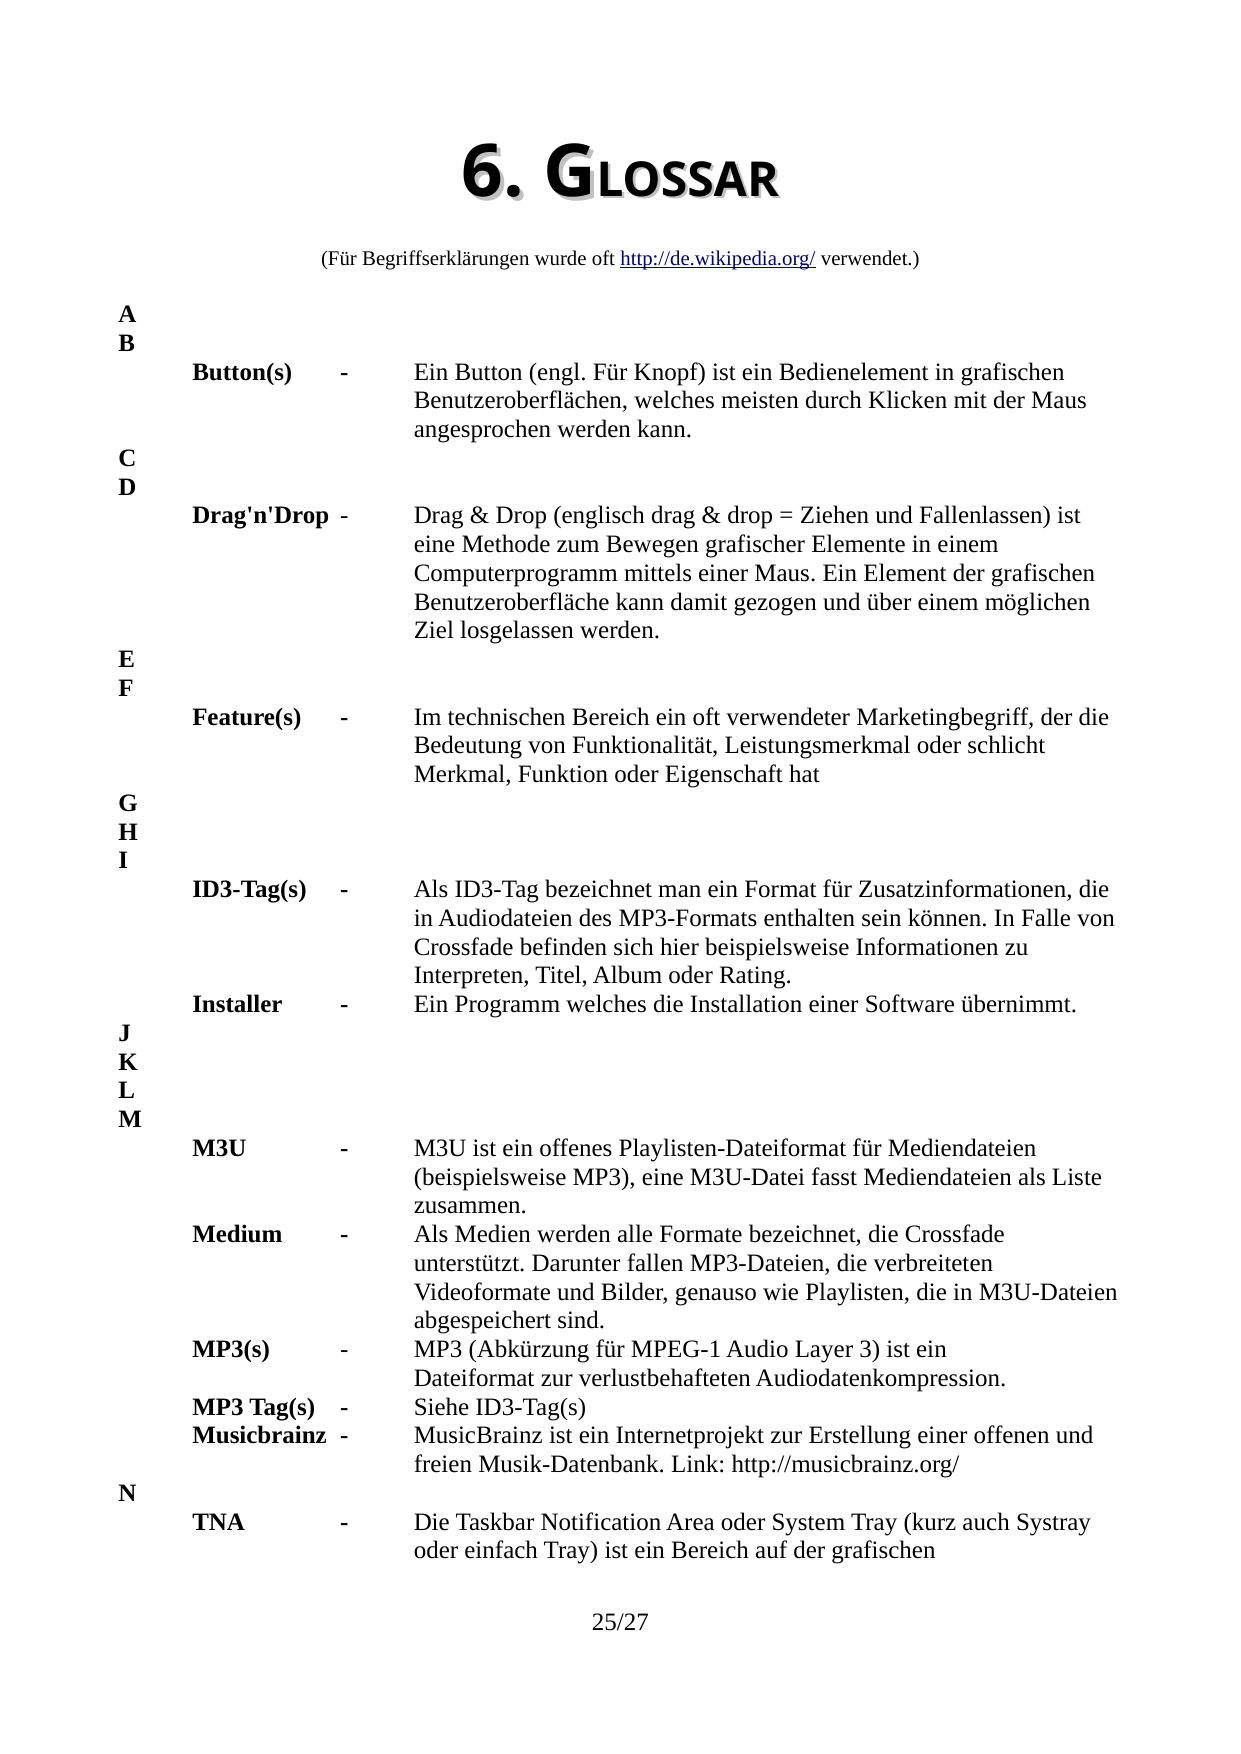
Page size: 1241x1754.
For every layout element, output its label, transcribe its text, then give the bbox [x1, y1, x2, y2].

text MP3(s) - MP3 (Abkürzung für MPEG-1 Audio Layer 3) ist ein [118, 1334, 1122, 1363]
subtitle 6. Glossar [118, 118, 1122, 217]
text F [118, 673, 1122, 702]
text Button (s) - Ein Button (engl. Für Knopf) ist ein Bedienelement in grafischen [118, 357, 1122, 385]
text L [118, 1075, 1122, 1104]
text ID3-Tag(s) - Als ID3-Tag bezeichnet man ein Format für Zusatzinformationen, die in Audiodateien des MP3-Formats enthalten sein können. In Falle von Crossfade befinden sich hier beispielsweise Informationen zu Interpreten, Titel, Album oder Rating. [118, 874, 1122, 989]
text Benutzeroberflächen, welches meisten durch Klicken mit der Maus [118, 385, 1122, 414]
text Dateiformat zur verlustbehafteten Audiodatenkompression. [118, 1363, 1122, 1392]
text angesprochen werden kann. [118, 414, 1122, 443]
text N [118, 1478, 1122, 1507]
text TNA - Die Taskbar Notification Area oder System Tray (kurz auch Systray oder einfach Tray) ist ein Bereich auf der grafischen [118, 1507, 1122, 1564]
text Installer - Ein Programm welches die Installation einer Software übernimmt. [118, 989, 1122, 1018]
text Feature(s) - Im technischen Bereich ein oft verwendeter Marketingbegriff, der die Bedeutung von Funktionalität, Leistungsmerkmal oder schlicht Merkmal, Funktion oder Eigenschaft hat [118, 702, 1122, 788]
text J [118, 1018, 1122, 1047]
text K [118, 1047, 1122, 1075]
text E [118, 644, 1122, 673]
text Medium - Als Medien werden alle Formate bezeichnet, die Crossfade unterstützt. Darunter fallen MP3-Dateien, die verbreiteten Videoformate und Bilder, genauso wie Playlisten, die in M3U-Dateien abgespeichert sind. [118, 1219, 1122, 1334]
text H I [118, 817, 1122, 874]
text A [118, 299, 1122, 328]
text MP3 Tag(s) - Siehe ID3-Tag(s) [118, 1392, 1122, 1420]
text M [118, 1104, 1122, 1133]
text Musicbrainz - MusicBrainz ist ein Internetprojekt zur Erstellung einer offenen und freien Musik-Datenbank. Link: http://musicbrainz.org/ [118, 1420, 1122, 1478]
text B [118, 328, 1122, 357]
text Drag'n'Drop - Drag & Drop (englisch drag & drop = Ziehen und Fallenlassen) ist eine Methode zum Bewegen grafischer Elemente in einem Computerprogramm mittels einer Maus. Ein Element der grafischen Benutzeroberfläche kann damit gezogen und über einem möglichen Ziel losgelassen werden. [118, 500, 1122, 644]
text D [118, 472, 1122, 500]
text (Für Begriffserklärungen wurde oft http://de.wikipedia.org/ verwendet.) [118, 246, 1122, 270]
text C [118, 443, 1122, 472]
text M3U - M3U ist ein offenes Playlisten-Dateiformat für Mediendateien (beispielsweise MP3), eine M3U-Datei fasst Mediendateien als Liste zusammen. [118, 1133, 1122, 1219]
text G [118, 788, 1122, 817]
